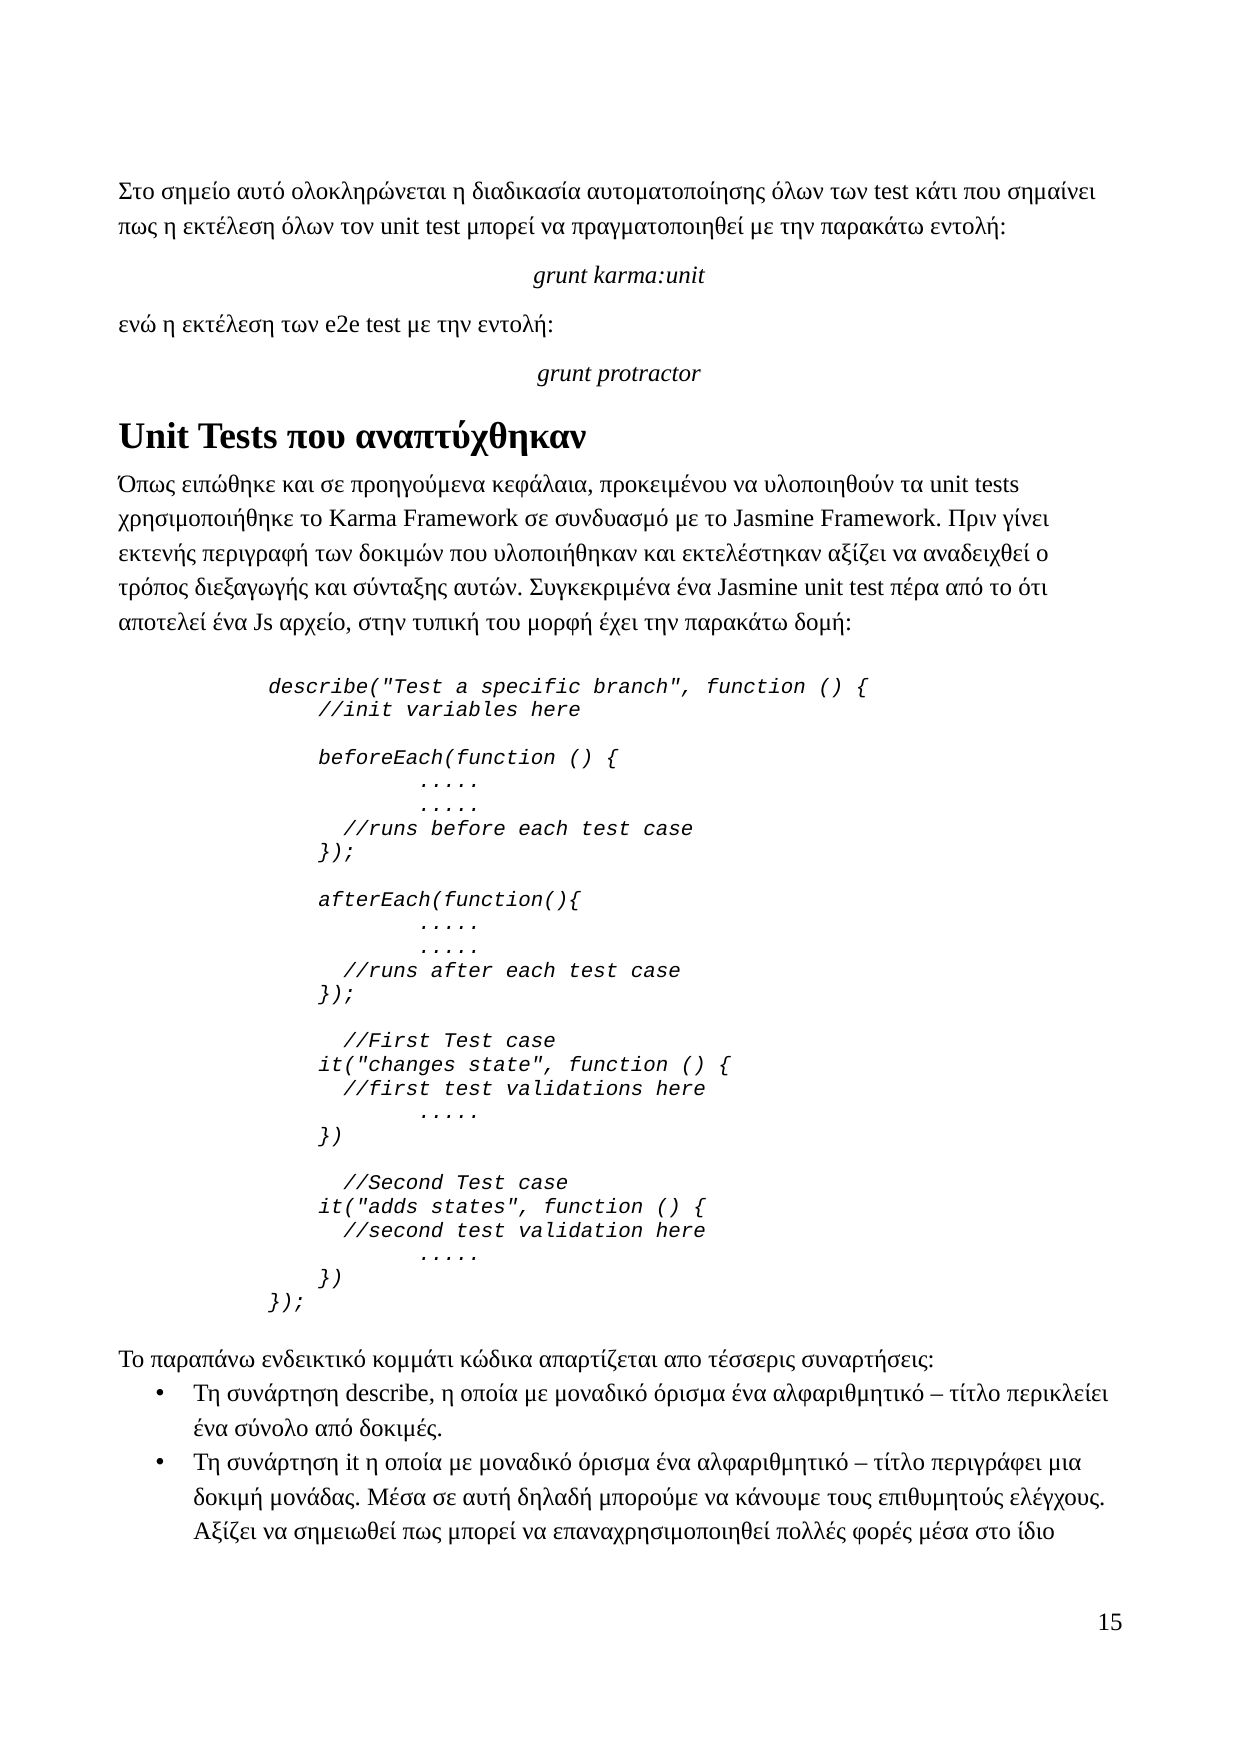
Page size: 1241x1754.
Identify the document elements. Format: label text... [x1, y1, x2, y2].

text //runs before each test case [268, 818, 1122, 841]
text Όπως ειπώθηκε και σε προηγούμενα κεφάλαια, προκειμένου να υλοποιηθούν τα unit tests χρησιμοποιήθηκε το Karma Framework σε συνδυασμό με το Jasmine Framework. Πριν γίνει εκτενής περιγραφή των δοκιμών που υλοποιήθηκαν και εκτελέστηκαν αξίζει να αναδειχθεί ο τρόπος διεξαγωγής και σύνταξης αυτών. Συγκεκριμένα ένα Jasmine unit test πέρα από το ότι αποτελεί ένα Js αρχείο, στην τυπική του μορφή έχει την παρακάτω δομή: [118, 469, 1122, 636]
text ..... [268, 936, 1122, 959]
text //first test validations here [268, 1078, 1122, 1101]
text it("changes state", function () { [268, 1054, 1122, 1078]
text }); [268, 841, 1122, 865]
text ..... [268, 794, 1122, 818]
list Τη συνάρτηση it η οποία με μοναδικό όρισμα ένα αλφαριθμητικό – τίτλο περιγράφει μια δοκιμή μονάδας. Μέσα σε αυτή δηλαδή μπορούμε να κάνουμε τους επιθυμητούς ελέγχους. Αξίζει να σημειωθεί πως μπορεί να επαναχρησιμοποιηθεί πολλές φορές μέσα στο ίδιο [156, 1447, 1122, 1545]
text Το παραπάνω ενδεικτικό κομμάτι κώδικα απαρτίζεται απο τέσσερις συναρτήσεις: [118, 1344, 1122, 1372]
text beforeEach(function () { [268, 747, 1122, 770]
text }); [268, 1291, 1122, 1314]
text grunt protractor [118, 358, 1122, 387]
text //runs after each test case [268, 959, 1122, 983]
text afterEach(function(){ [268, 889, 1122, 912]
text Στο σημείο αυτό ολοκληρώνεται η διαδικασία αυτοματοποίησης όλων των test κάτι που σημαίνει πως η εκτέλεση όλων τον unit test μπορεί να πραγματοποιηθεί με την παρακάτω εντολή: [118, 176, 1122, 239]
text //First Test case [268, 1031, 1122, 1054]
text ..... [268, 912, 1122, 936]
text }); [268, 983, 1122, 1007]
text //Second Test case [268, 1172, 1122, 1196]
list Τη συνάρτηση describe, η οποία με μοναδικό όρισμα ένα αλφαριθμητικό – τίτλο περικλείει ένα σύνολο από δοκιμές. [156, 1378, 1122, 1441]
text }) [268, 1267, 1122, 1291]
text }) [268, 1125, 1122, 1149]
text ..... [268, 1243, 1122, 1267]
text it("adds states", function () { [268, 1196, 1122, 1220]
text ..... [268, 770, 1122, 794]
subtitle Unit Tests που αναπτύχθηκαν [118, 413, 1122, 456]
text grunt karma:unit [118, 260, 1122, 289]
text ..... [268, 1101, 1122, 1125]
text describe("Test a specific branch", function () { [268, 676, 1122, 699]
text //init variables here [268, 699, 1122, 723]
text ενώ η εκτέλεση των e2e test με την εντολή: [118, 309, 1122, 338]
text //second test validation here [268, 1220, 1122, 1243]
